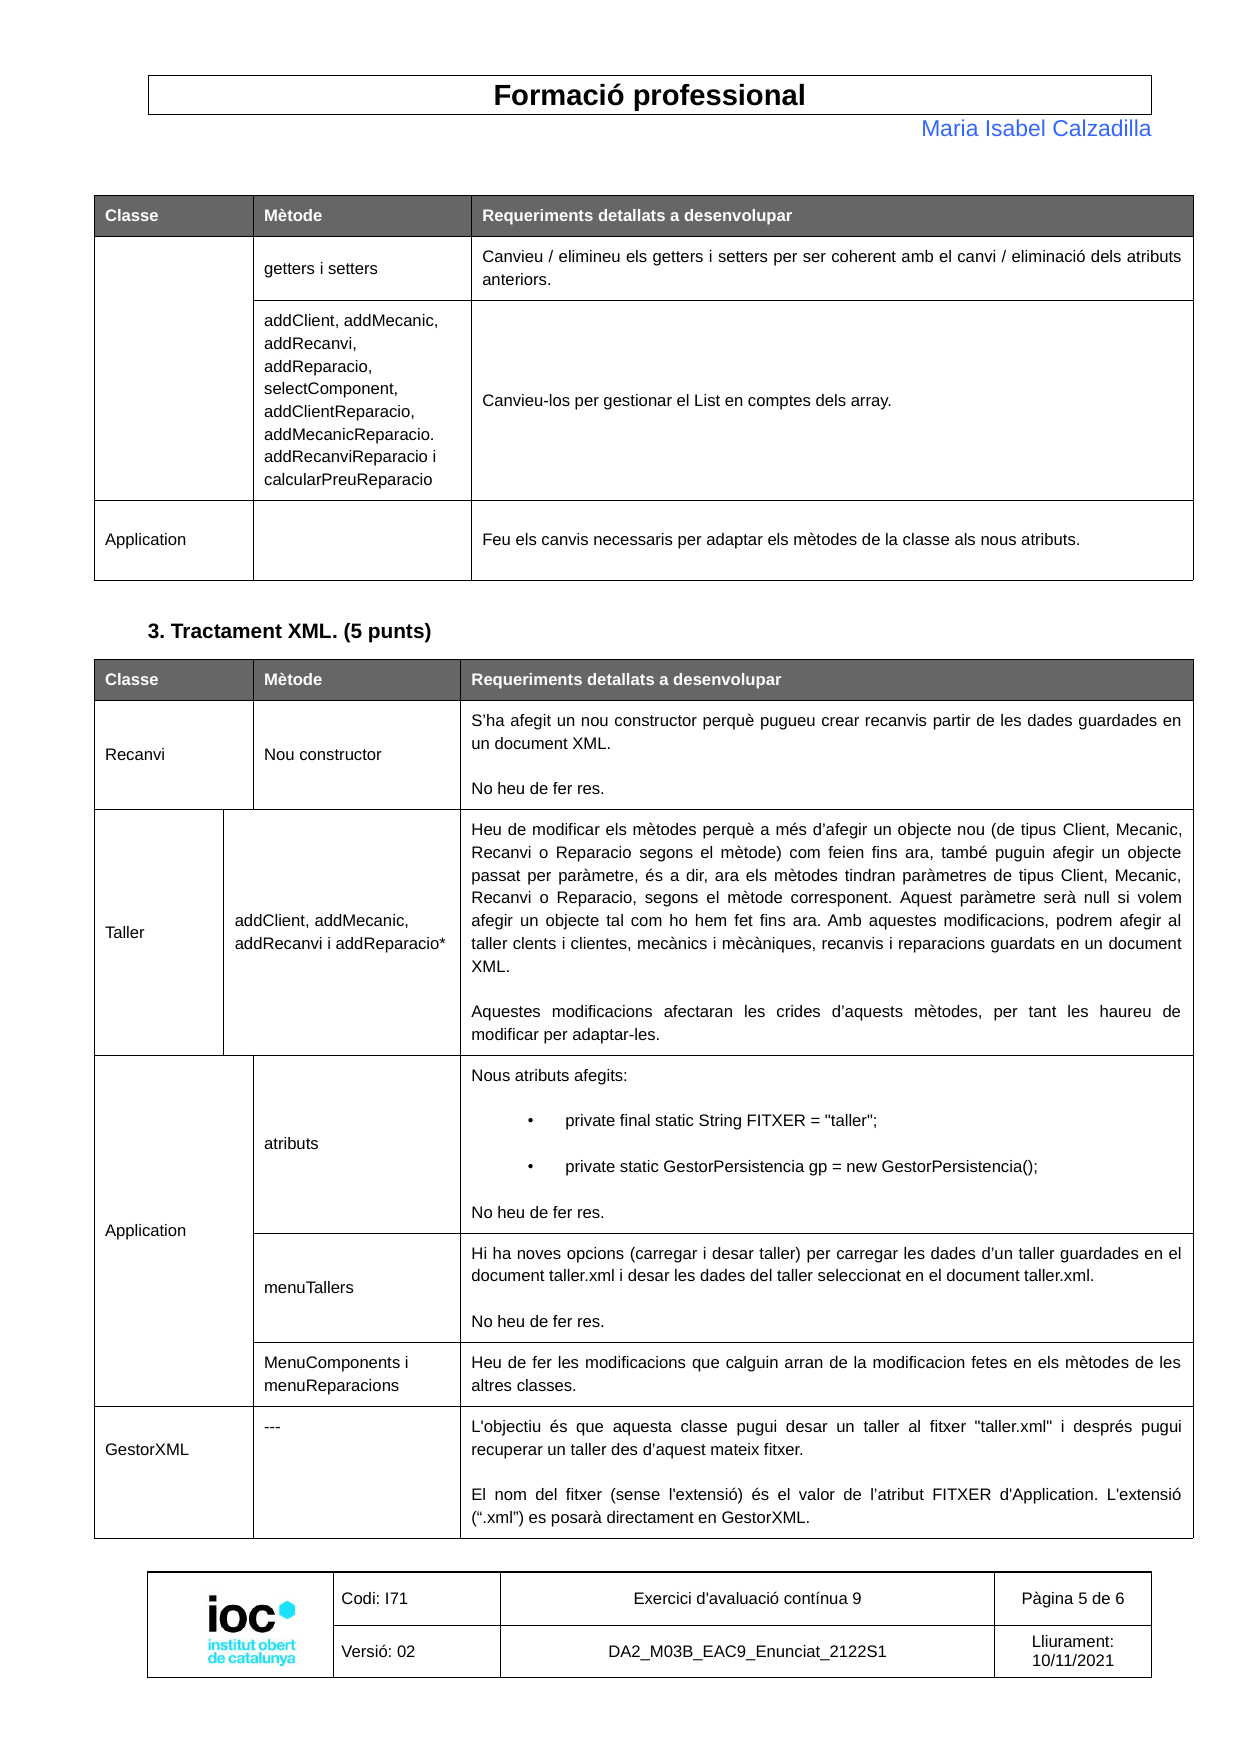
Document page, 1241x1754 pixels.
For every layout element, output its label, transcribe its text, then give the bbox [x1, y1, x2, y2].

table_cell Hi ha noves opcions (carregar i desar taller) per carregar les dades d’un taller guardades en el document taller.xml i desar les dades del taller seleccionat en el document taller.xml. No heu de fer res. [461, 1234, 1193, 1342]
table_cell Canvieu / elimineu els getters i setters per ser coherent amb el canvi / eliminació dels atributs anteriors. [472, 237, 1193, 300]
table_header Classe [95, 196, 253, 236]
table_cell Heu de fer les modificacions que calguin arran de la modificacion fetes en els mètodes de les altres classes. [461, 1343, 1193, 1406]
table_cell addClient, addMecanic, addRecanvi i addReparacio* [224, 810, 460, 1055]
table_cell atributs [254, 1056, 460, 1232]
table_cell Feu els canvis necessaris per adaptar els mètodes de la classe als nous atributs. [472, 501, 1193, 579]
table_cell Recanvi [95, 701, 253, 809]
table_cell Nou constructor [254, 701, 460, 809]
table_cell --- [254, 1407, 460, 1538]
table_cell Application [95, 501, 253, 579]
table_cell addClient, addMecanic, addRecanvi, addReparacio, selectComponent, addClientReparacio, addMecanicReparacio. addRecanviReparacio i calcularPreuReparacio [254, 301, 471, 500]
table_header Requeriments detallats a desenvolupar [472, 196, 1193, 236]
table_cell getters i setters [254, 237, 471, 300]
table_cell GestorXML [95, 1407, 253, 1538]
table_cell Canvieu-los per gestionar el List en comptes dels array. [472, 301, 1193, 500]
table_cell Application [95, 1056, 253, 1406]
table_header Requeriments detallats a desenvolupar [461, 660, 1193, 700]
picture [195, 1581, 309, 1677]
text 3. Tractament XML. (5 punts) [148, 619, 1151, 643]
table_cell Heu de modificar els mètodes perquè a més d’afegir un objecte nou (de tipus Client, Mecanic, Recanvi o Reparacio segons el mètode) com feien fins ara, també puguin afegir un objecte passat per paràmetre, és a dir, ara els mètodes tindran paràmetres de tipus Client, Mecanic, Recanvi o Reparacio, segons el mètode corresponent. Aquest paràmetre serà null si volem afegir un objecte tal com ho hem fet fins ara. Amb aquestes modificacions, podrem afegir al taller clents i clientes, mecànics i mècàniques, recanvis i reparacions guardats en un document XML. Aquestes modificacions afectaran les crides d’aquests mètodes, per tant les haureu de modificar per adaptar-les. [461, 810, 1193, 1055]
table_cell [254, 501, 471, 579]
table_cell menuTallers [254, 1234, 460, 1342]
table_header Mètode [254, 196, 471, 236]
table_cell Taller [95, 810, 223, 1055]
table_cell Nous atributs afegits: private final static String FITXER = "taller"; private static GestorPersistencia gp = new GestorPersistencia(); No heu de fer res. [461, 1056, 1193, 1232]
table_header Mètode [254, 660, 460, 700]
table_header Classe [95, 660, 253, 700]
table_cell [95, 237, 253, 500]
table_cell MenuComponents i menuReparacions [254, 1343, 460, 1406]
table_cell L'objectiu és que aquesta classe pugui desar un taller al fitxer "taller.xml" i després pugui recuperar un taller des d’aquest mateix fitxer. El nom del fitxer (sense l'extensió) és el valor de l’atribut FITXER d'Application. L'extensió (“.xml”) es posarà directament en GestorXML. [461, 1407, 1193, 1538]
table_cell S’ha afegit un nou constructor perquè pugueu crear recanvis partir de les dades guardades en un document XML. No heu de fer res. [461, 701, 1193, 809]
